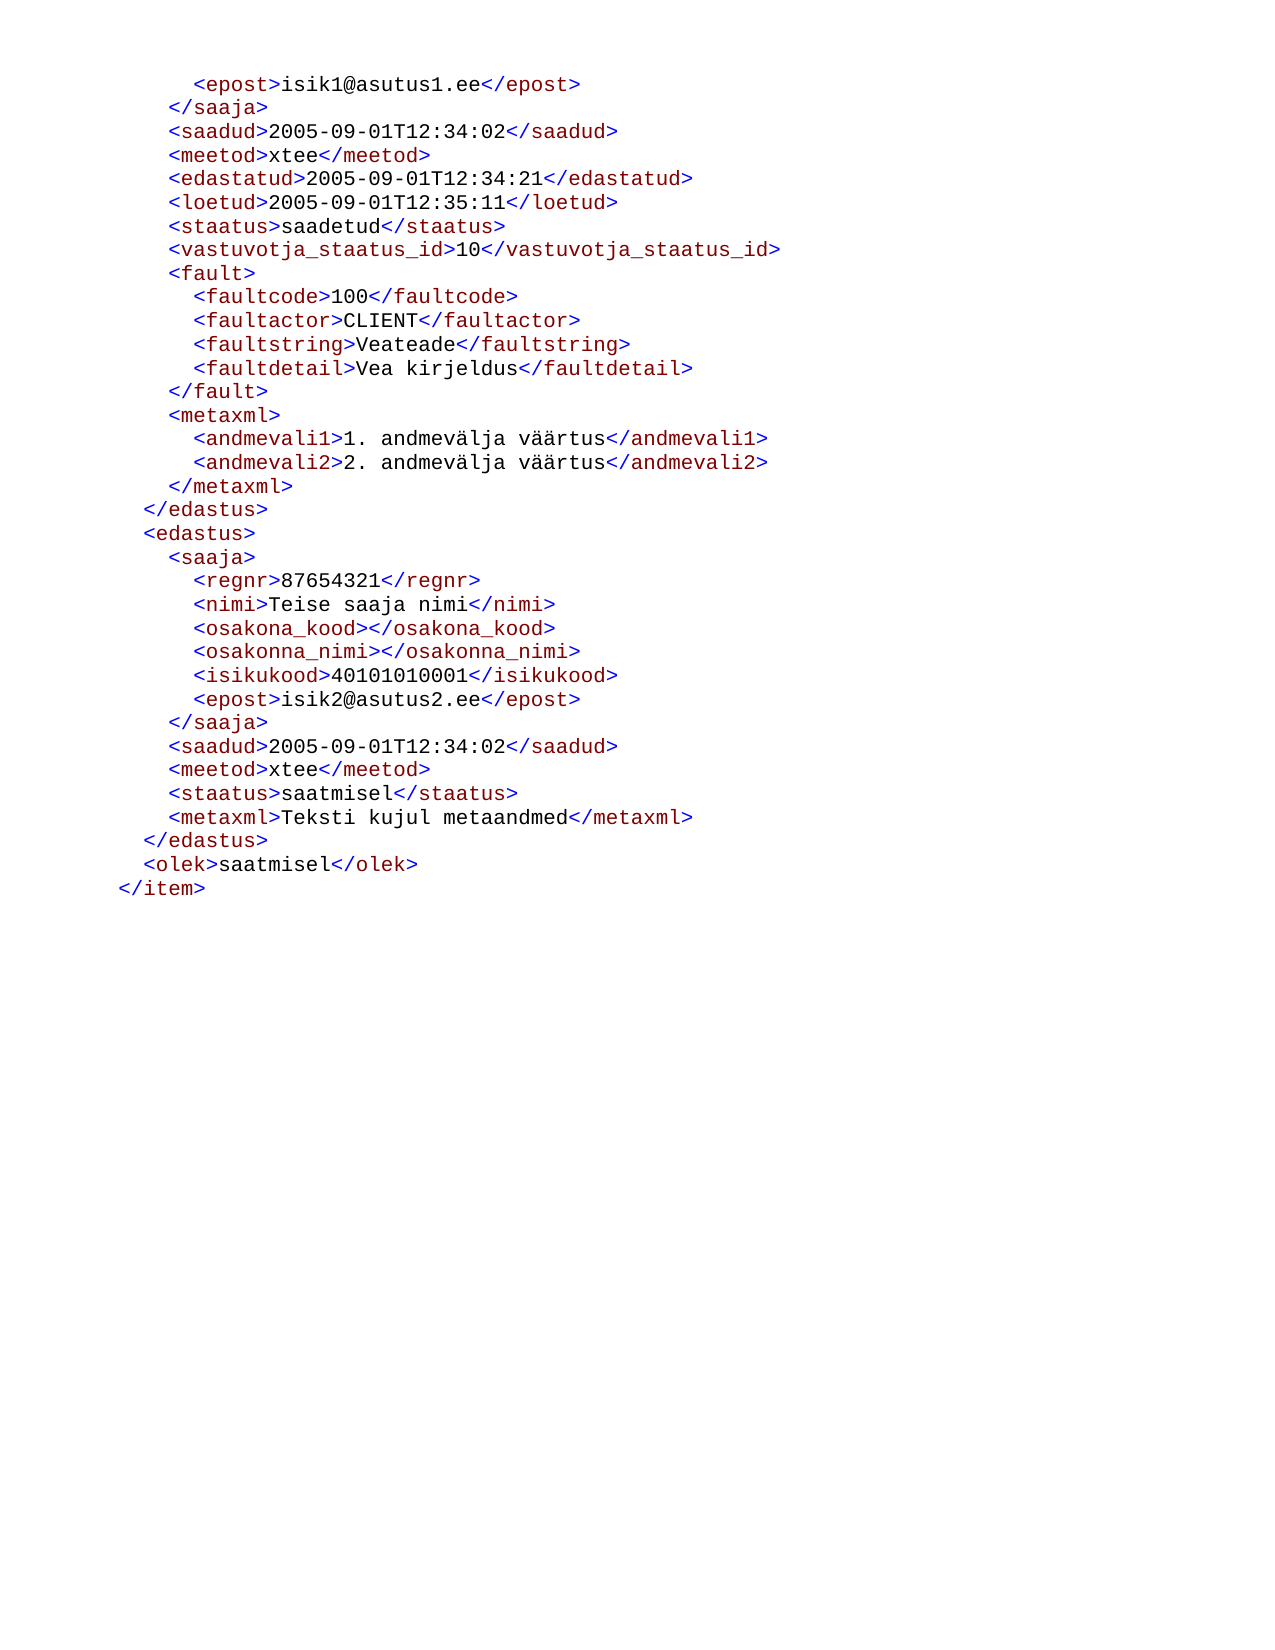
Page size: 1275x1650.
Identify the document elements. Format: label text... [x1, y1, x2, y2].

text <osakona_kood></osakona_kood> [118, 618, 1157, 641]
text <faultcode>100</faultcode> [118, 287, 1157, 310]
text <staatus>saatmisel</staatus> [118, 783, 1157, 807]
text <osakonna_nimi></osakonna_nimi> [118, 641, 1157, 665]
text <edastus> [118, 523, 1157, 547]
text <saadud>2005-09-01T12:34:02</saadud> [118, 736, 1157, 759]
text </metaxml> [118, 476, 1157, 499]
text </item> [118, 878, 1157, 901]
text <epost>isik2@asutus2.ee</epost> [118, 688, 1157, 712]
text <fault> [118, 263, 1157, 287]
text <meetod>xtee</meetod> [118, 145, 1157, 168]
text <faultactor>CLIENT</faultactor> [118, 310, 1157, 334]
text <epost>isik1@asutus1.ee</epost> [118, 74, 1157, 97]
text <metaxml>Teksti kujul metaandmed</metaxml> [118, 807, 1157, 830]
text <olek>saatmisel</olek> [118, 854, 1157, 878]
text <staatus>saadetud</staatus> [118, 216, 1157, 239]
text </fault> [118, 381, 1157, 405]
text <nimi>Teise saaja nimi</nimi> [118, 594, 1157, 618]
text <vastuvotja_staatus_id>10</vastuvotja_staatus_id> [118, 239, 1157, 263]
text <andmevali1>1. andmevälja väärtus</andmevali1> [118, 428, 1157, 452]
text <saadud>2005-09-01T12:34:02</saadud> [118, 121, 1157, 145]
text </saaja> [118, 712, 1157, 736]
text <metaxml> [118, 405, 1157, 428]
text <faultdetail>Vea kirjeldus</faultdetail> [118, 357, 1157, 381]
text <saaja> [118, 547, 1157, 570]
text </edastus> [118, 830, 1157, 854]
text <faultstring>Veateade</faultstring> [118, 334, 1157, 357]
text </saaja> [118, 97, 1157, 121]
text <edastatud>2005-09-01T12:34:21</edastatud> [118, 168, 1157, 192]
text </edastus> [118, 499, 1157, 523]
text <loetud>2005-09-01T12:35:11</loetud> [118, 192, 1157, 216]
text <isikukood>40101010001</isikukood> [118, 665, 1157, 688]
text <regnr>87654321</regnr> [118, 570, 1157, 594]
text <meetod>xtee</meetod> [118, 759, 1157, 783]
text <andmevali2>2. andmevälja väärtus</andmevali2> [118, 452, 1157, 476]
